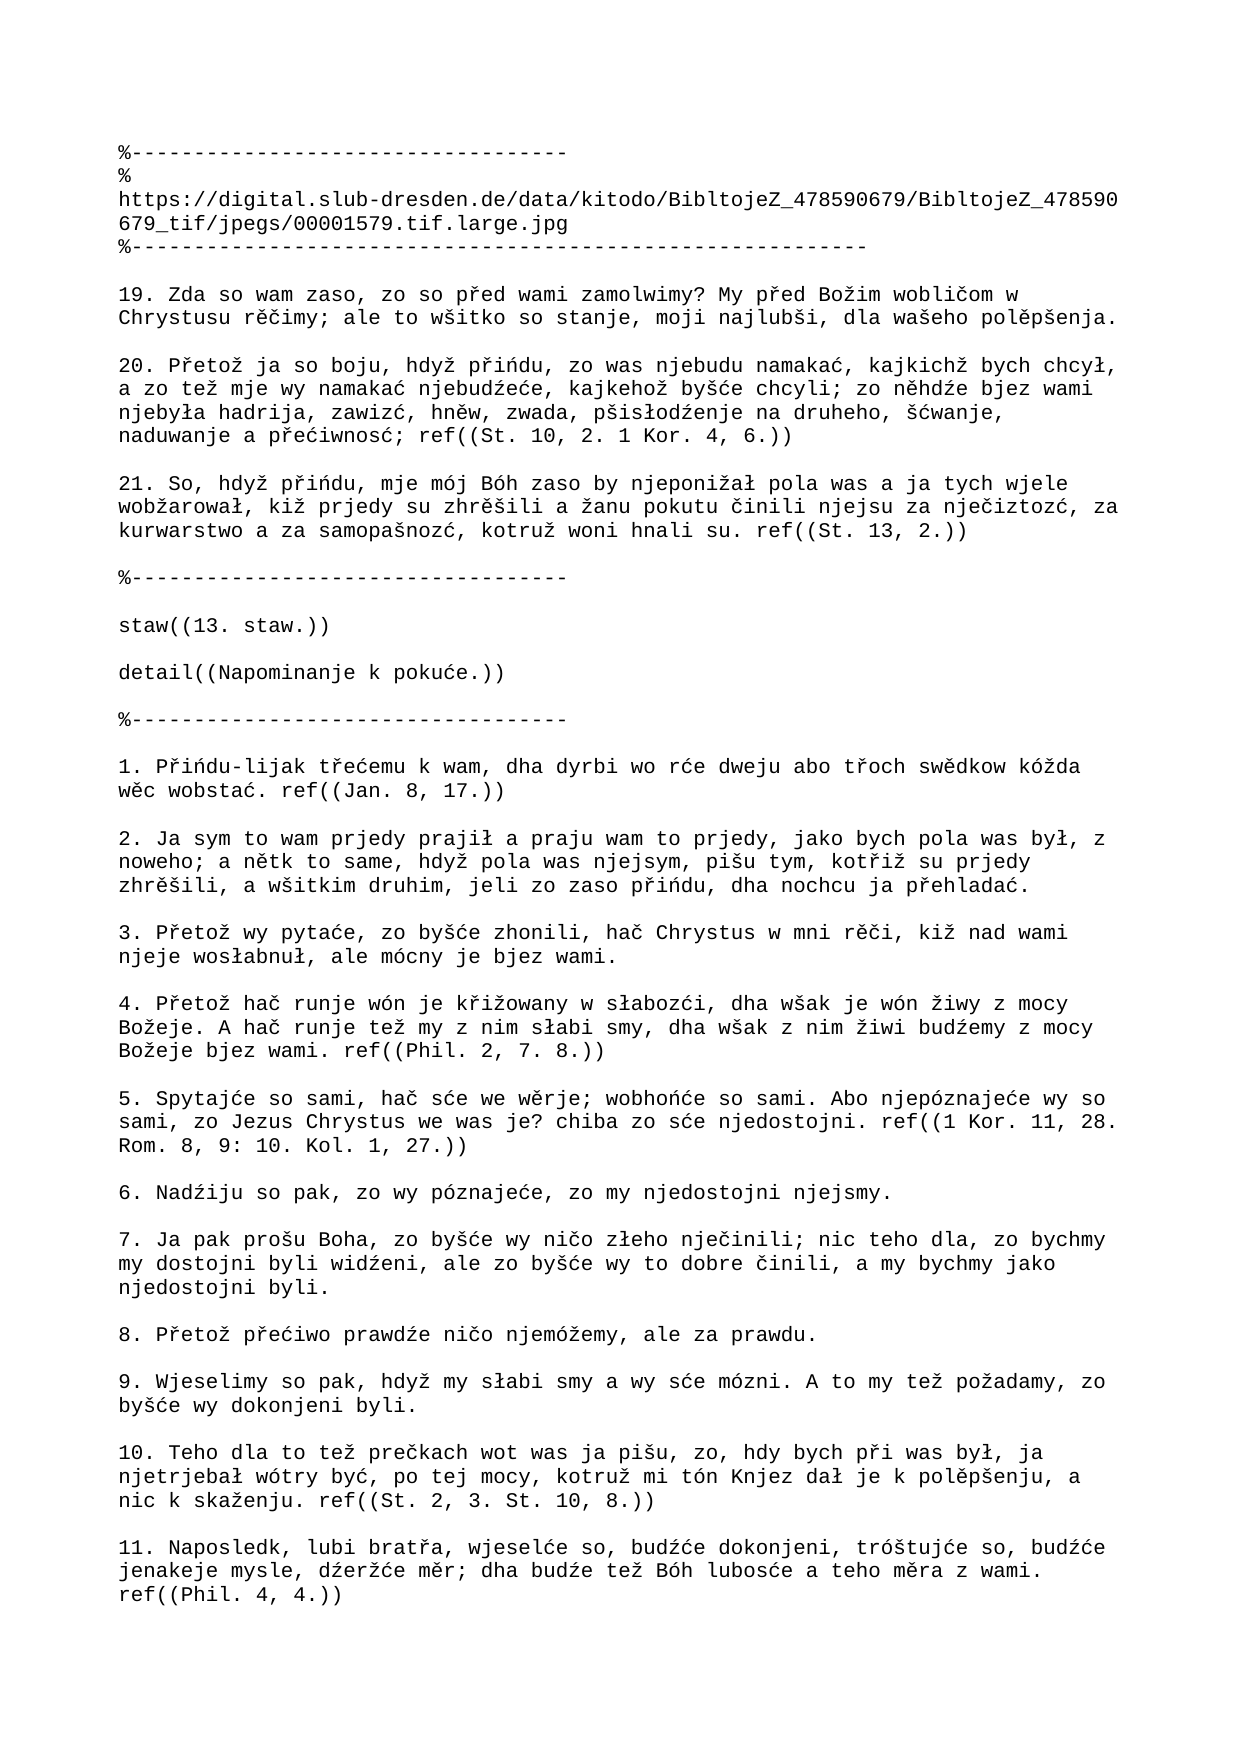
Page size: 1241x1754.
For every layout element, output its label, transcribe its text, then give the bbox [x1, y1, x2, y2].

text 21. So, hdyž přińdu, mje mój Bóh zaso by njeponižał pola was a ja tych wjele wobžarował, kiž prjedy su zhrěšili a žanu pokutu činili njejsu za nječiztozć, za kurwarstwo a za samopašnozć, kotruž woni hnali su. ref((St. 13, 2.)) [118, 473, 1122, 544]
text 6. Nadźiju so pak, zo wy póznajeće, zo my njedostojni njejsmy. [118, 1182, 1122, 1206]
text 9. Wjeselimy so pak, hdyž my słabi smy a wy sće mózni. A to my tež požadamy, zo byšće wy dokonjeni byli. [118, 1371, 1122, 1419]
text staw((13. staw.)) [118, 615, 1122, 638]
text 7. Ja pak prošu Boha, zo byšće wy ničo złeho nječinili; nic teho dla, zo bychmy my dostojni byli widźeni, ale zo byšće wy to dobre činili, a my bychmy jako njedostojni byli. [118, 1229, 1122, 1300]
text % https://digital.slub-dresden.de/data/kitodo/BibltojeZ_478590679/BibltojeZ_478590679_tif/jpegs/00001579.tif.large.jpg [118, 165, 1122, 236]
text 2. Ja sym to wam prjedy prajił a praju wam to prjedy, jako bych pola was był, z noweho; a nětk to same, hdyž pola was njejsym, pišu tym, kotřiž su prjedy zhrěšili, a wšitkim druhim, jeli zo zaso přińdu, dha nochcu ja přehladać. [118, 827, 1122, 898]
text 8. Přetož přećiwo prawdźe ničo njemóžemy, ale za prawdu. [118, 1324, 1122, 1348]
text %----------------------------------- [118, 567, 1122, 591]
text %----------------------------------------------------------- [118, 236, 1122, 260]
text 3. Přetož wy pytaće, zo byšće zhonili, hač Chrystus w mni rěči, kiž nad wami njeje wosłabnuł, ale mócny je bjez wami. [118, 922, 1122, 969]
text %----------------------------------- [118, 709, 1122, 733]
text 1. Přińdu-lijak třećemu k wam, dha dyrbi wo rće dweju abo třoch swědkow kóžda wěc wobstać. ref((Jan. 8, 17.)) [118, 757, 1122, 804]
text 10. Teho dla to tež prečkach wot was ja pišu, zo, hdy bych při was był, ja njetrjebał wótry być, po tej mocy, kotruž mi tón Knjez dał je k polěpšenju, a nic k skaženju. ref((St. 2, 3. St. 10, 8.)) [118, 1442, 1122, 1513]
text 5. Spytajće so sami, hač sće we wěrje; wobhońće so sami. Abo njepóznajeće wy so sami, zo Jezus Chrystus we was je? chiba zo sće njedostojni. ref((1 Kor. 11, 28. Rom. 8, 9: 10. Kol. 1, 27.)) [118, 1088, 1122, 1158]
text 11. Naposledk, lubi bratřa, wjeselće so, budźće dokonjeni, tróštujće so, budźće jenakeje mysle, dźeržće měr; dha budźe tež Bóh lubosće a teho měra z wami. ref((Phil. 4, 4.)) [118, 1537, 1122, 1608]
text %----------------------------------- [118, 142, 1122, 165]
text detail((Napominanje k pokuće.)) [118, 662, 1122, 686]
text 20. Přetož ja so boju, hdyž přińdu, zo was njebudu namakać, kajkichž bych chcył, a zo tež mje wy namakać njebudźeće, kajkehož byšće chcyli; zo něhdźe bjez wami njebyła hadrija, zawizć, hněw, zwada, pšisłodźenje na druheho, šćwanje, naduwanje a přećiwnosć; ref((St. 10, 2. 1 Kor. 4, 6.)) [118, 354, 1122, 449]
text 4. Přetož hač runje wón je křižowany w słabozći, dha wšak je wón žiwy z mocy Božeje. A hač runje tež my z nim słabi smy, dha wšak z nim žiwi budźemy z mocy Božeje bjez wami. ref((Phil. 2, 7. 8.)) [118, 993, 1122, 1064]
text 19. Zda so wam zaso, zo so před wami zamolwimy? My před Božim wobličom w Chrystusu rěčimy; ale to wšitko so stanje, moji najlubši, dla wašeho polěpšenja. [118, 284, 1122, 331]
